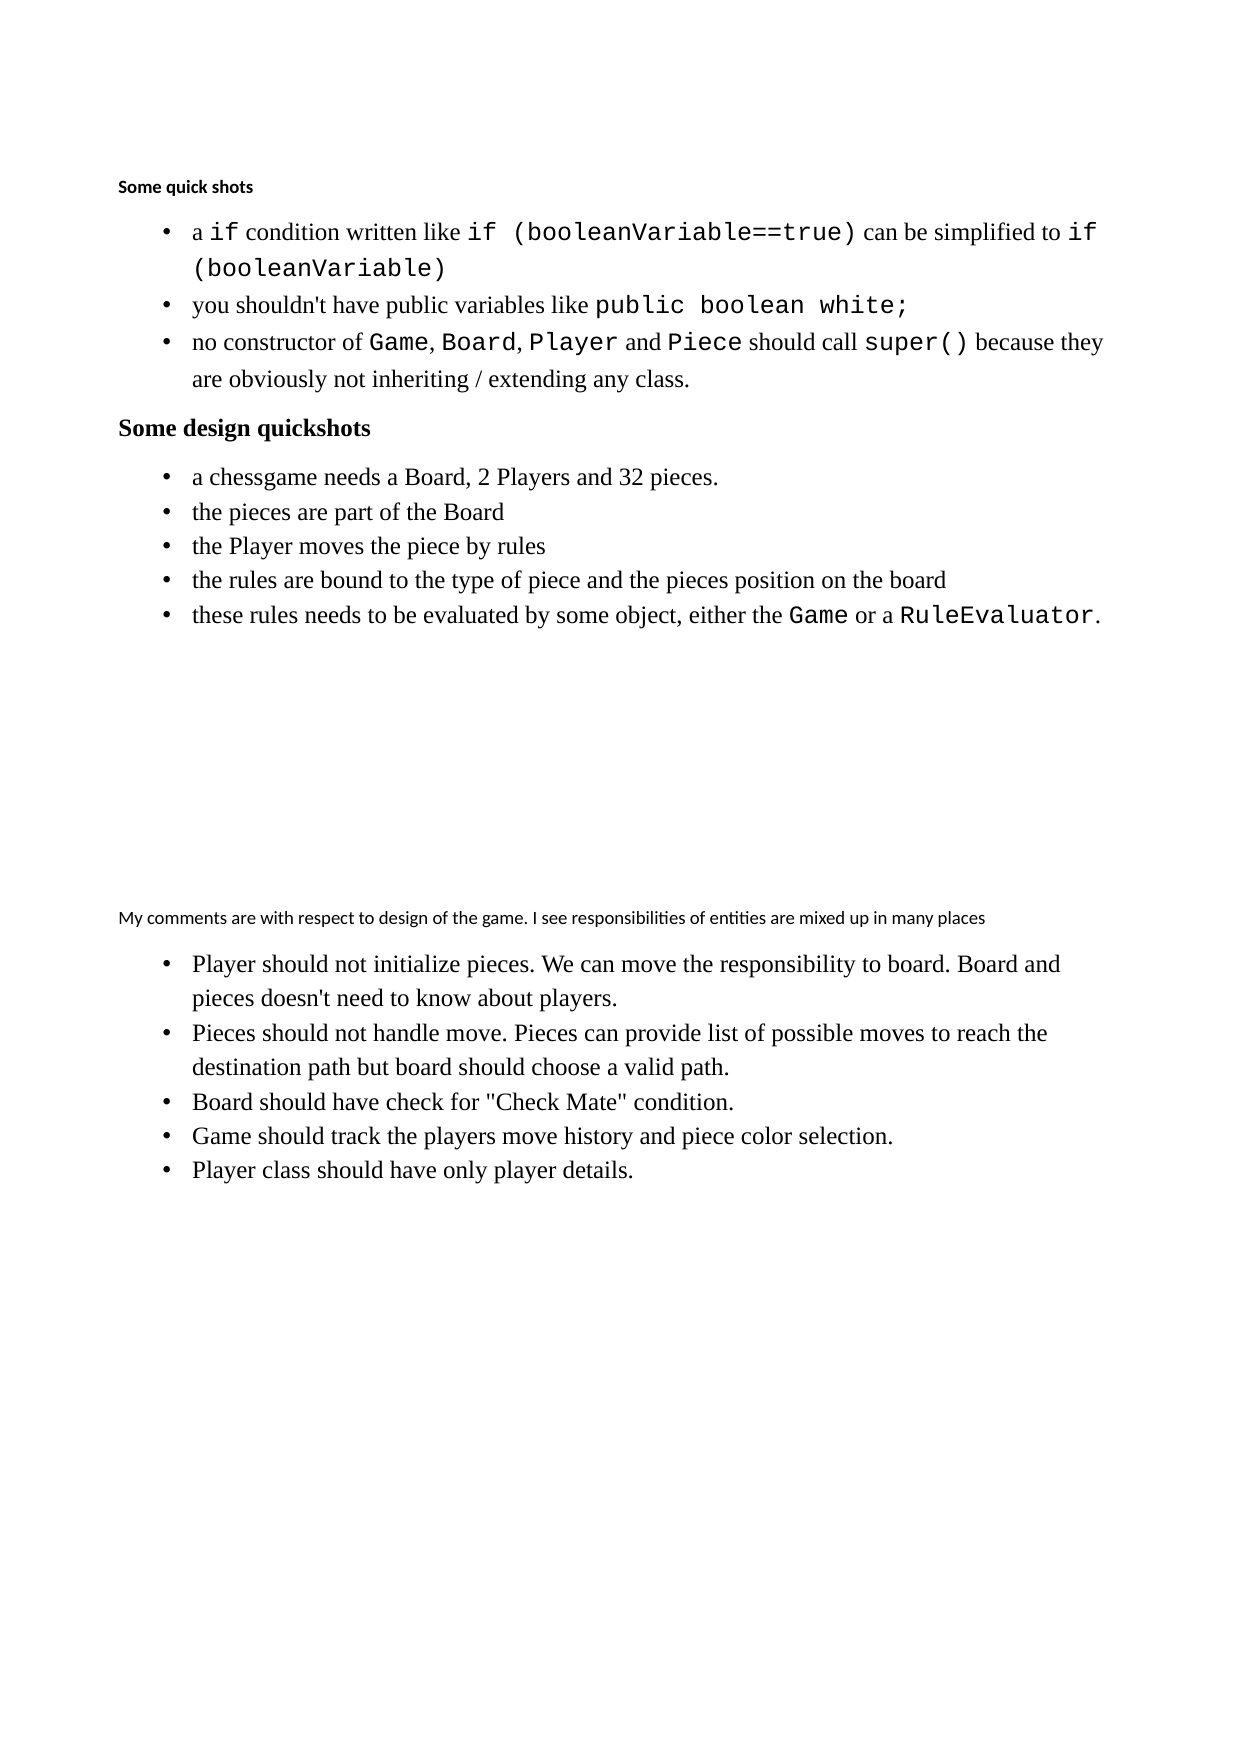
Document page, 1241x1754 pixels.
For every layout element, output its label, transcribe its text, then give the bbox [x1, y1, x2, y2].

list a if condition written like if (booleanVariable==true) can be simplified to if (booleanVariable) [162, 217, 1122, 284]
text My comments are with respect to design of the game. I see responsibilities of entities are mixed up in many places [118, 907, 1122, 929]
text Some quick shots [118, 175, 1122, 198]
list Board should have check for "Check Mate" condition. [162, 1087, 1122, 1115]
list a chessgame needs a Board, 2 Players and 32 pieces. [162, 462, 1122, 491]
list Player class should have only player details. [162, 1156, 1122, 1184]
list no constructor of Game, Board, Player and Piece should call super() because they are obviously not inheriting / extending any class. [162, 327, 1122, 393]
list Player should not initialize pieces. We can move the responsibility to board. Board and pieces doesn't need to know about players. [162, 949, 1122, 1012]
list these rules needs to be evaluated by some object, either the Game or a RuleEvaluator. [162, 600, 1122, 631]
list the pieces are part of the Board [162, 497, 1122, 525]
text Some design quickshots [118, 413, 1122, 442]
list you shouldn't have public variables like public boolean white; [162, 290, 1122, 321]
list the Player moves the piece by rules [162, 531, 1122, 560]
list Pieces should not handle move. Pieces can provide list of possible moves to reach the destination path but board should choose a valid path. [162, 1018, 1122, 1081]
list Game should track the players move history and piece color selection. [162, 1121, 1122, 1150]
list the rules are bound to the type of piece and the pieces position on the board [162, 566, 1122, 594]
